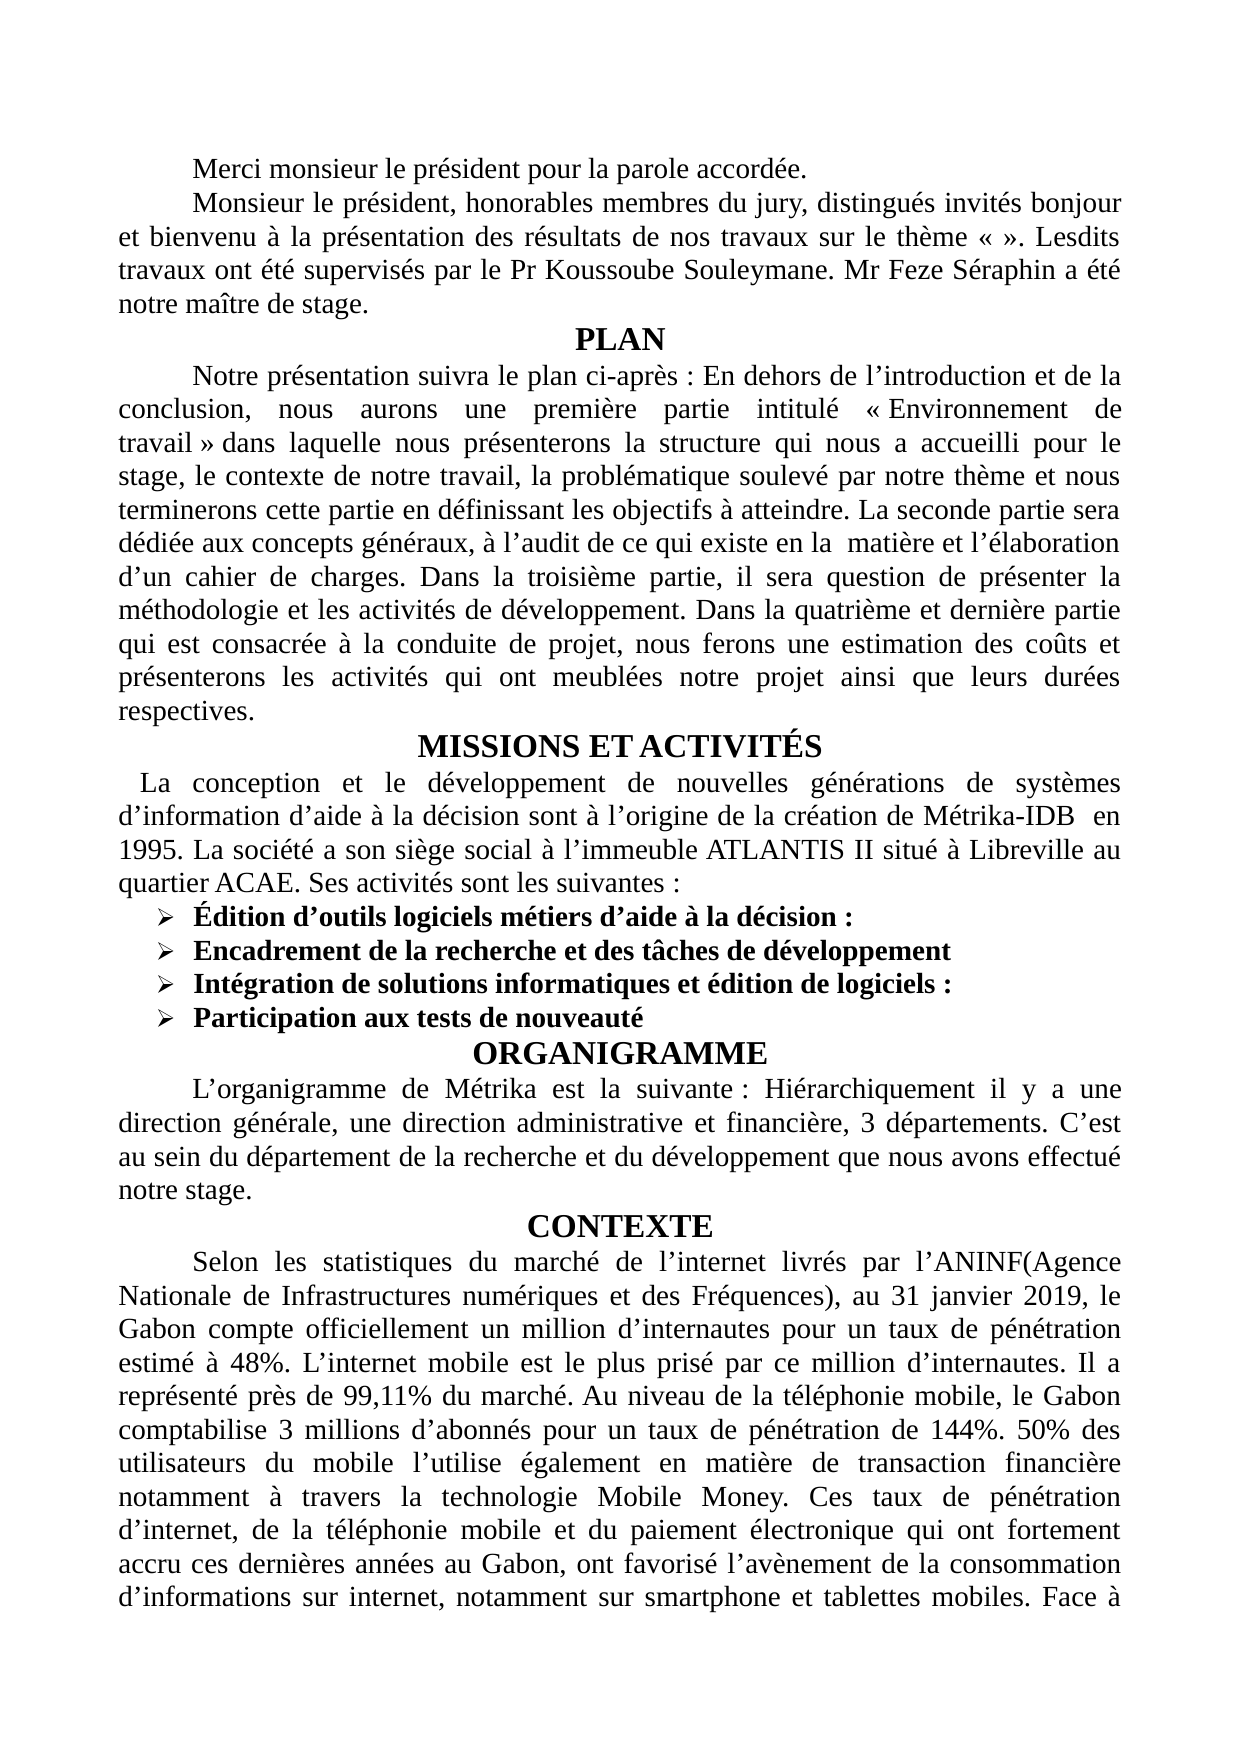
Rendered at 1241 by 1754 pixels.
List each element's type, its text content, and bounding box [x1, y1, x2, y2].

text Merci monsieur le président pour la parole accordée. [118, 152, 1122, 185]
text Monsieur le président, honorables membres du jury, distingués invités bonjour et bienvenu à la présentation des résultats de nos travaux sur le thème « ». Lesdits travaux ont été supervisés par le Pr Koussoube Souleymane. Mr Feze Séraphin a été notre maître de stage. [118, 185, 1122, 319]
text PLAN [118, 319, 1122, 358]
list Intégration de solutions informatiques et édition de logiciels : [156, 966, 1122, 1000]
text ORGANIGRAMME [118, 1033, 1122, 1072]
text MISSIONS ET ACTIVITÉS [118, 727, 1122, 765]
text CONTEXTE [118, 1206, 1122, 1244]
list Édition d’outils logiciels métiers d’aide à la décision : [156, 899, 1122, 933]
text L’organigramme de Métrika est la suivante : Hiérarchiquement il y a une direction générale, une direction administrative et financière, 3 départements. C’est au sein du département de la recherche et du développement que nous avons effectué notre stage. [118, 1072, 1122, 1206]
list Encadrement de la recherche et des tâches de développement [156, 933, 1122, 966]
text Notre présentation suivra le plan ci-après : En dehors de l’introduction et de la conclusion, nous aurons une première partie intitulé « Environnement de travail » dans laquelle nous présenterons la structure qui nous a accueilli pour le stage, le contexte de notre travail, la problématique soulevé par notre thème et nous terminerons cette partie en définissant les objectifs à atteindre. La seconde partie sera dédiée aux concepts généraux, à l’audit de ce qui existe en la matière et l’élaboration d’un cahier de charges. Dans la troisième partie, il sera question de présenter la méthodologie et les activités de développement. Dans la quatrième et dernière partie qui est consacrée à la conduite de projet, nous ferons une estimation des coûts et présenterons les activités qui ont meublées notre projet ainsi que leurs durées respectives. [118, 358, 1122, 727]
text La conception et le développement de nouvelles générations de systèmes d’information d’aide à la décision sont à l’origine de la création de Métrika-IDB en 1995. La société a son siège social à l’immeuble ATLANTIS II situé à Libreville au quartier ACAE. Ses activités sont les suivantes : [118, 765, 1122, 899]
text Selon les statistiques du marché de l’internet livrés par l’ANINF(Agence Nationale de Infrastructures numériques et des Fréquences), au 31 janvier 2019, le Gabon compte officiellement un million d’internautes pour un taux de pénétration estimé à 48%. L’internet mobile est le plus prisé par ce million d’internautes. Il a représenté près de 99,11% du marché. Au niveau de la téléphonie mobile, le Gabon comptabilise 3 millions d’abonnés pour un taux de pénétration de 144%. 50% des utilisateurs du mobile l’utilise également en matière de transaction financière notamment à travers la technologie Mobile Money. Ces taux de pénétration d’internet, de la téléphonie mobile et du paiement électronique qui ont fortement accru ces dernières années au Gabon, ont favorisé l’avènement de la consommation d’informations sur internet, notamment sur smartphone et tablettes mobiles. Face à [118, 1244, 1122, 1613]
list Participation aux tests de nouveauté [156, 1000, 1122, 1033]
